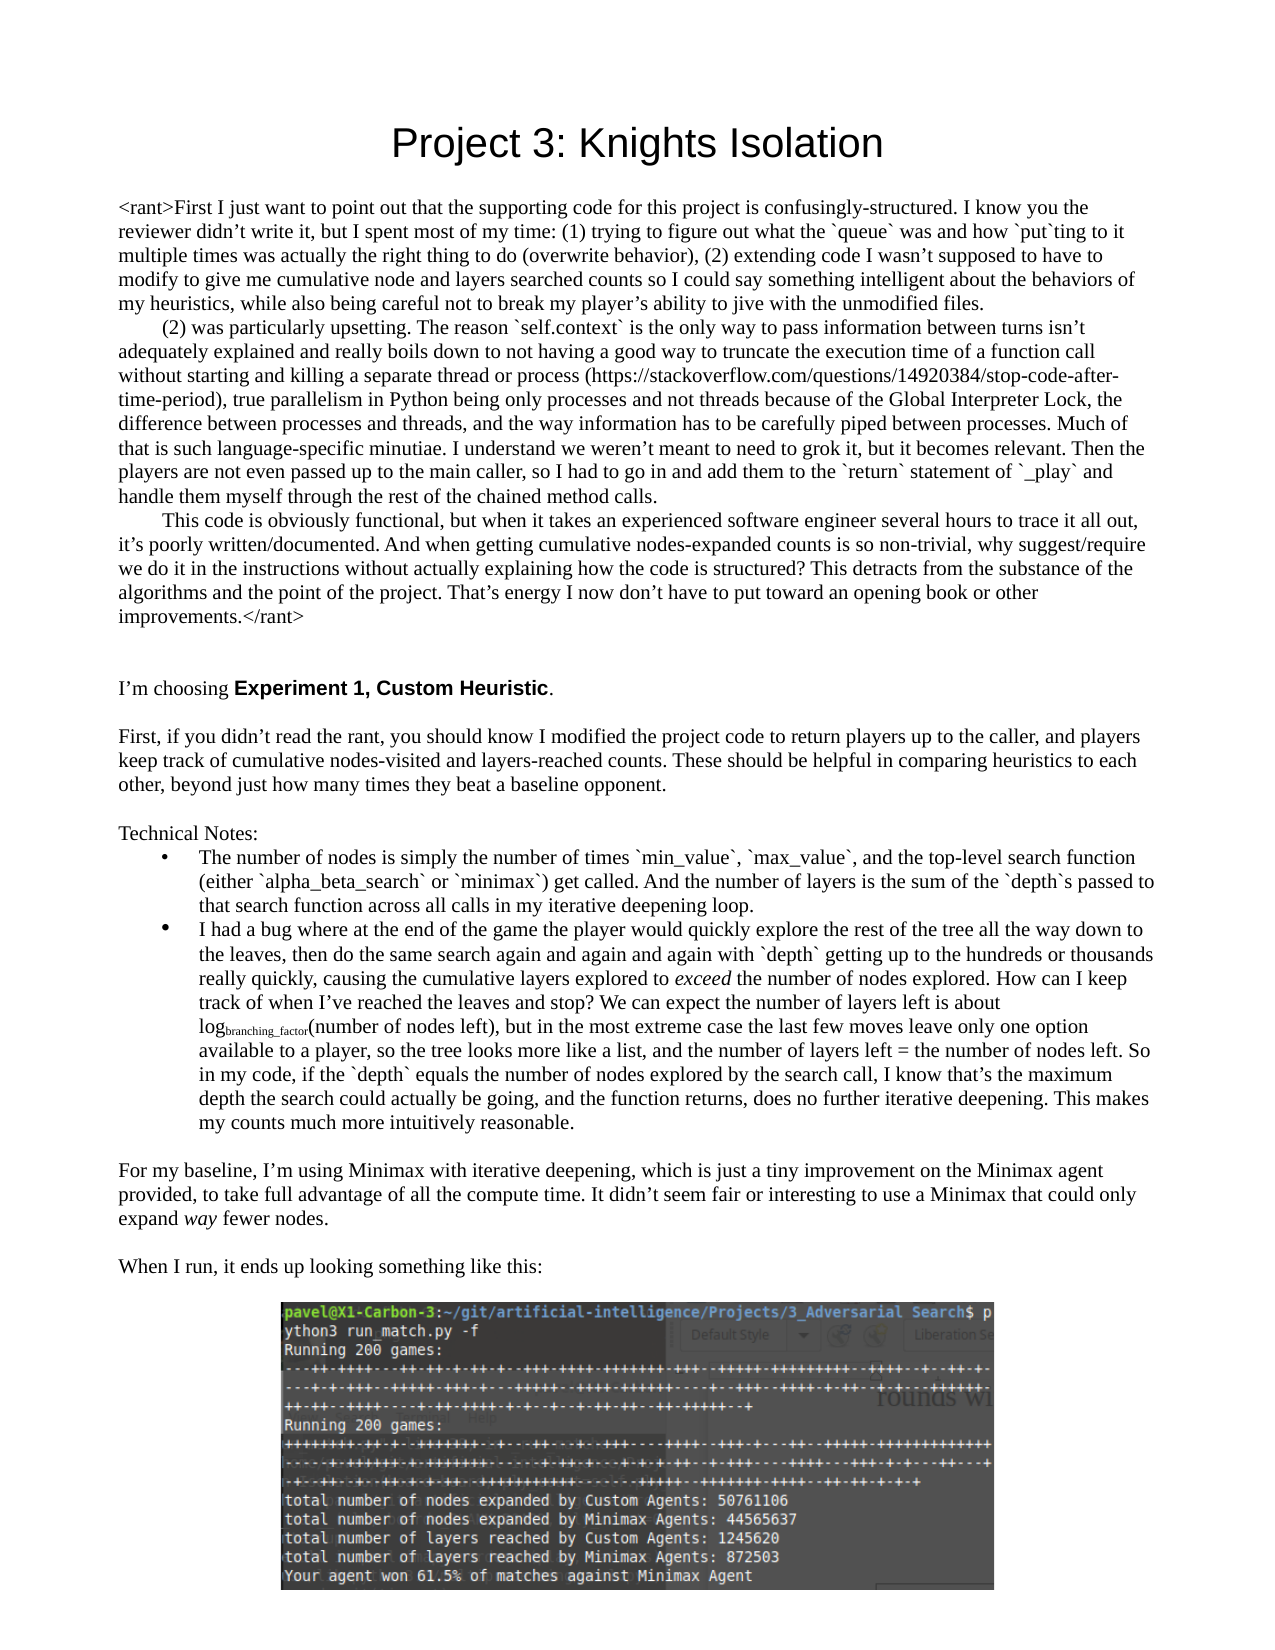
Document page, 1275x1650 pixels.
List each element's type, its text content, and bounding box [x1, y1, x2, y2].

picture [280, 1302, 995, 1590]
text I’m choosing Experiment 1, Custom Heuristic. [118, 676, 1157, 700]
text First, if you didn’t read the rant, you should know I modified the project code to return players up to the caller, and players keep track of cumulative nodes-visited and layers-reached counts. These should be helpful in comparing heuristics to each other, beyond just how many times they beat a baseline opponent. [118, 724, 1157, 796]
list I had a bug where at the end of the game the player would quickly explore the rest of the tree all the way down to the leaves, then do the same search again and again and again with `depth` getting up to the hundreds or thousands really quickly, causing the cumulative layers explored to exceed the number of nodes explored. How can I keep track of when I’ve reached the leaves and stop? We can expect the number of layers left is about logbranching_factor(number of nodes left), but in the most extreme case the last few moves leave only one option available to a player, so the tree looks more like a list, and the number of layers left = the number of nodes left. So in my code, if the `depth` equals the number of nodes explored by the search call, I know that’s the maximum depth the search could actually be going, and the function returns, does no further iterative deepening. This makes my counts much more intuitively reasonable. [161, 917, 1157, 1134]
text For my baseline, I’m using Minimax with iterative deepening, which is just a tiny improvement on the Minimax agent provided, to take full advantage of all the compute time. It didn’t seem fair or interesting to use a Minimax that could only expand way fewer nodes. [118, 1158, 1157, 1230]
text When I run, it ends up looking something like this: [118, 1254, 1157, 1278]
text This code is obviously functional, but when it takes an experienced software engineer several hours to trace it all out, it’s poorly written/documented. And when getting cumulative nodes-expanded counts is so non-trivial, why suggest/require we do it in the instructions without actually explaining how the code is structured? This detracts from the substance of the algorithms and the point of the project. That’s energy I now don’t have to put toward an opening book or other improvements.</rant> [118, 508, 1157, 628]
text Technical Notes: [118, 821, 1157, 844]
text Project 3: Knights Isolation [118, 118, 1157, 166]
text <rant>First I just want to point out that the supporting code for this project is confusingly-structured. I know you the reviewer didn’t write it, but I spent most of my time: (1) trying to figure out what the `queue` was and how `put`ting to it multiple times was actually the right thing to do (overwrite behavior), (2) extending code I wasn’t supposed to have to modify to give me cumulative node and layers searched counts so I could say something intelligent about the behaviors of my heuristics, while also being careful not to break my player’s ability to jive with the unmodified files. [118, 195, 1157, 315]
list The number of nodes is simply the number of times `min_value`, `max_value`, and the top-level search function (either `alpha_beta_search` or `minimax`) get called. And the number of layers is the sum of the `depth`s passed to that search function across all calls in my iterative deepening loop. [161, 844, 1157, 917]
text (2) was particularly upsetting. The reason `self.context` is the only way to pass information between turns isn’t adequately explained and really boils down to not having a good way to truncate the execution time of a function call without starting and killing a separate thread or process (https://stackoverflow.com/questions/14920384/stop-code-after-time-period), true parallelism in Python being only processes and not threads because of the Global Interpreter Lock, the difference between processes and threads, and the way information has to be carefully piped between processes. Much of that is such language-specific minutiae. I understand we weren’t meant to need to grok it, but it becomes relevant. Then the players are not even passed up to the main caller, so I had to go in and add them to the `return` statement of `_play` and handle them myself through the rest of the chained method calls. [118, 315, 1157, 508]
